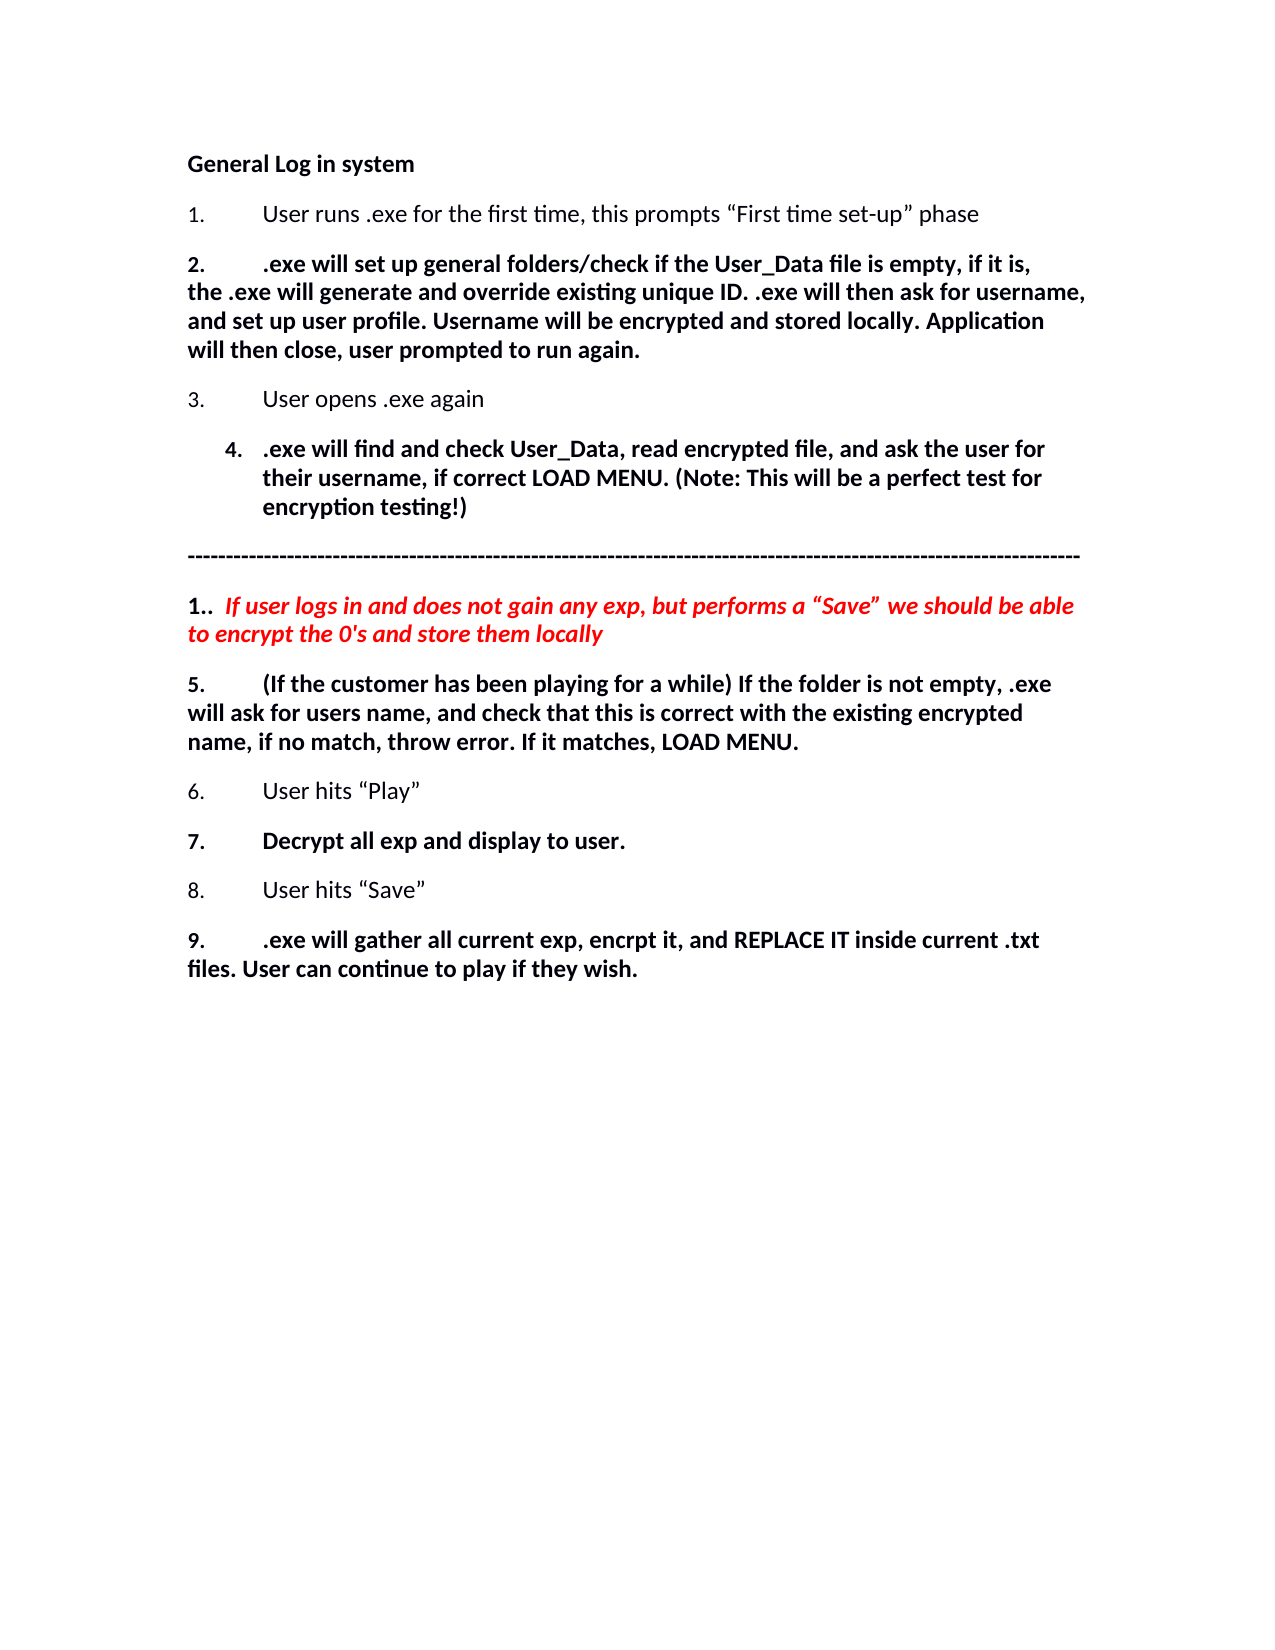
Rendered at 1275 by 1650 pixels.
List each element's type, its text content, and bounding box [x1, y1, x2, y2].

list User opens .exe again [187, 385, 1087, 414]
list User hits “Save” [187, 876, 1087, 904]
text General Log in system [187, 150, 1087, 179]
list User hits “Play” [187, 777, 1087, 805]
list Decrypt all exp and display to user. [187, 826, 1087, 855]
list .exe will find and check User_Data, read encrypted file, and ask the user for their username, if correct LOAD MENU. (Note: This will be a perfect test for encryption testing!) [225, 434, 1087, 521]
list 1.. If user logs in and does not gain any exp, but performs a “Save” we should be able to encrypt the 0's and store them locally [187, 591, 1087, 649]
list .exe will set up general folders/check if the User_Data file is empty, if it is, the .exe will generate and override existing unique ID. .exe will then ask for username, and set up user profile. Username will be encrypted and stored locally. Application will then close, user prompted to run again. [187, 249, 1087, 364]
text --------------------------------------------------------------------------------------------------------------------- [187, 542, 1087, 570]
list .exe will gather all current exp, encrpt it, and REPLACE IT inside current .txt files. User can continue to play if they wish. [187, 925, 1087, 983]
list (If the customer has been playing for a while) If the folder is not empty, .exe will ask for users name, and check that this is correct with the existing encrypted name, if no match, throw error. If it matches, LOAD MENU. [187, 669, 1087, 756]
list User runs .exe for the first time, this prompts “First time set-up” phase [187, 199, 1087, 228]
